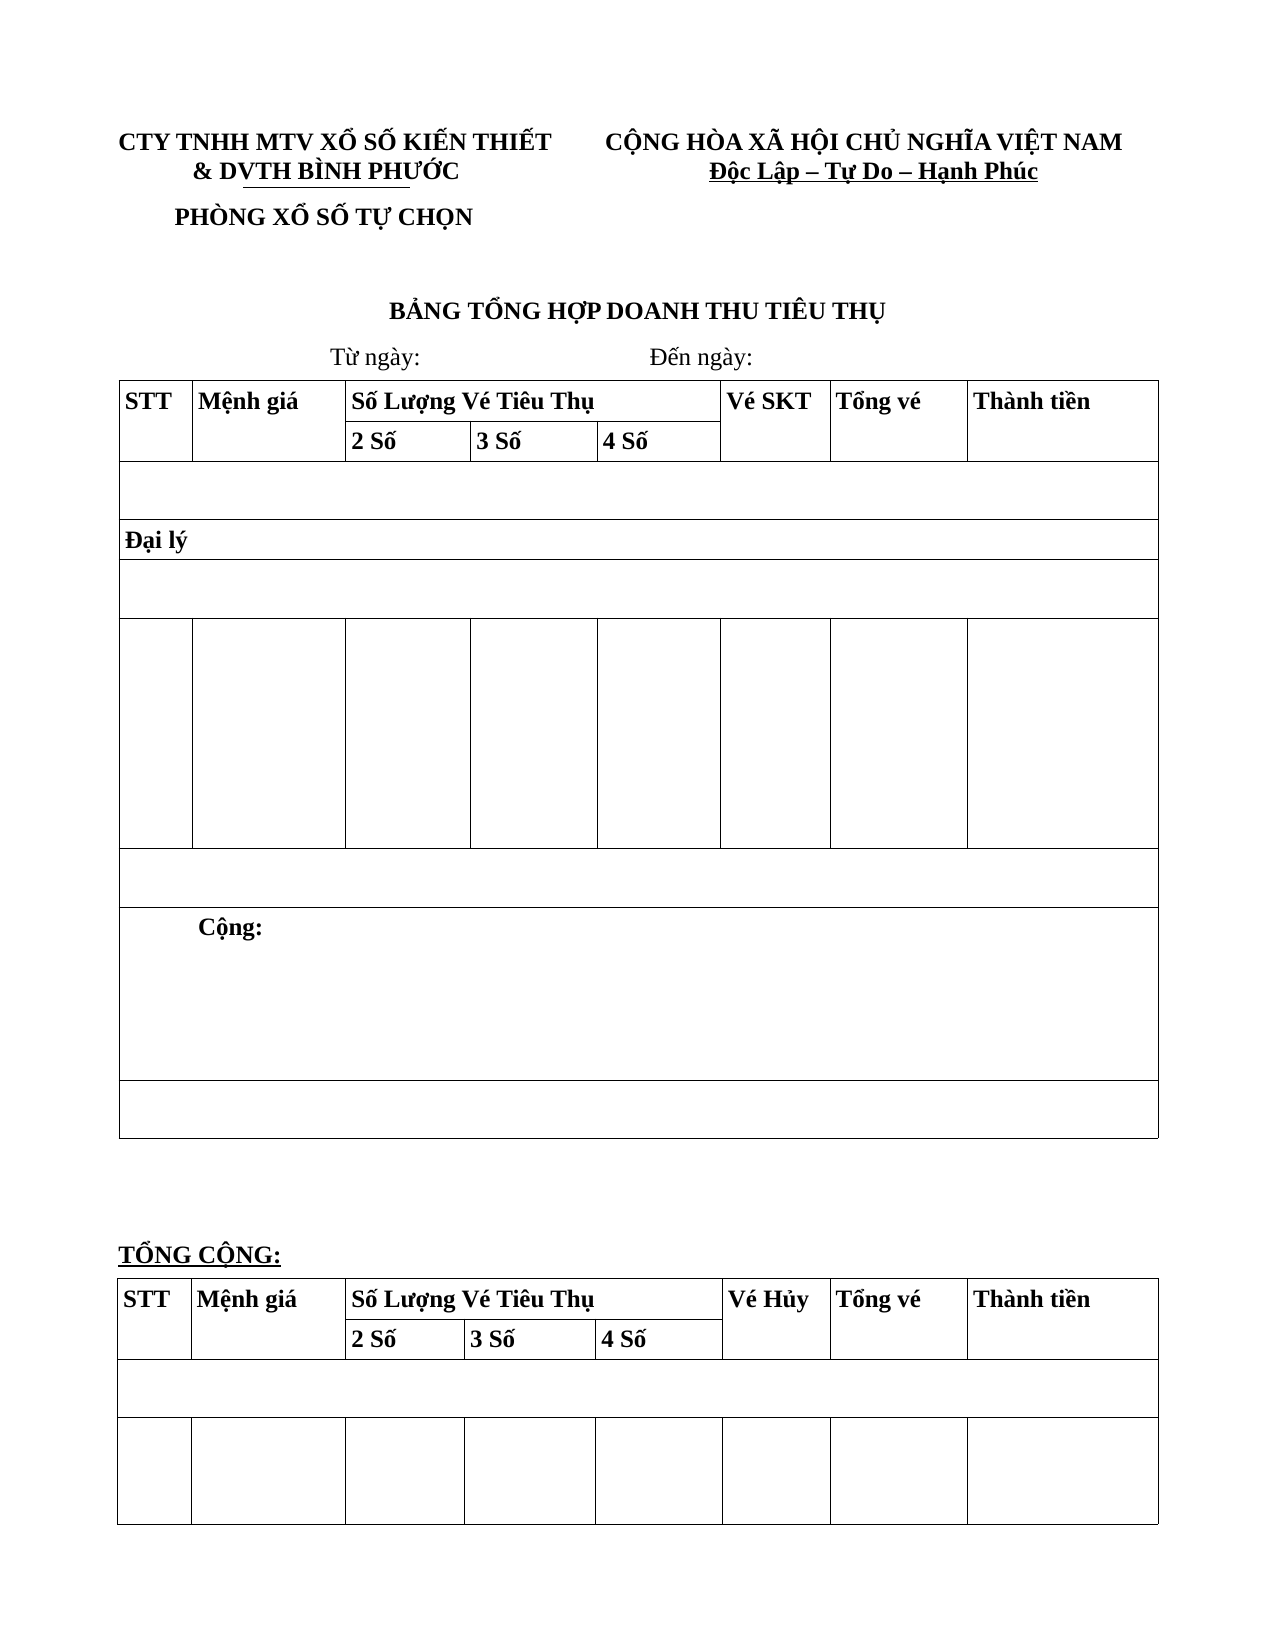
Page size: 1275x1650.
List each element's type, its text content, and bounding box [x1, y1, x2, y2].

table_cell <for each="dl in get_dai_ly()"> [120, 462, 1158, 519]
table_cell <get_line_tong( menhgia)['thanhtien']> [968, 1418, 1158, 1524]
text TỔNG CỘNG: [118, 1240, 1157, 1269]
table_cell Cộng: [192, 908, 345, 1080]
table_cell 2 Số [346, 1320, 464, 1359]
table_header Thành tiền [968, 1279, 1158, 1359]
table_cell <get_line(dl, menhgia)['tong_ve']> [831, 619, 967, 848]
table_cell 4 Số [598, 422, 720, 461]
table_cell <get_line_tong( menhgia)['sl_3']> [465, 1418, 595, 1524]
table_header Vé SKT [721, 381, 830, 461]
table_cell <get_tong(dl)['tong_sai_kythuat']> [720, 908, 830, 1080]
table_cell <get_tong(dl)['sl_3']> [470, 908, 597, 1080]
table_header Thành tiền [968, 381, 1158, 461]
table_cell <get_line(dl, menhgia)['sl_2']> [346, 619, 470, 848]
table_cell <menhgia.name_template> [192, 1418, 345, 1524]
text CTY TNHH MTV XỔ SỐ KIẾN THIẾT CỘNG HÒA XÃ HỘI CHỦ NGHĨA VIỆT NAM & DVTH BÌNH PHƯỚC Độc Lập – Tự Do – Hạnh Phúc [118, 127, 1157, 184]
table_cell [120, 908, 192, 1080]
table_header Số Lượng Vé Tiêu Thụ [346, 1279, 722, 1318]
table_cell <get_line(dl, menhgia)['tong_sai_kythuat']> [721, 619, 830, 848]
table_cell <get_tong(dl)['sl_4']> [597, 908, 720, 1080]
table_header Tổng vé [831, 1279, 967, 1359]
table_header STT [120, 381, 192, 461]
table_cell <get_line_tong( menhgia)['tong_sai_kythuat']> [723, 1418, 830, 1524]
table_cell <get_line_tong( menhgia)['sl_4']> [596, 1418, 722, 1524]
table_cell </for> [120, 849, 1158, 907]
table_cell Đại lý <dl.ma_daily> <dl.name> [120, 520, 1158, 559]
table_cell <get_tong(dl)['sl_2']> [345, 908, 470, 1080]
text Từ ngày: <get_date_from()> Đến ngày: <get_date_to()> [118, 342, 1157, 371]
table_cell </for> [120, 1081, 1158, 1138]
text PHÒNG XỔ SỐ TỰ CHỌN [118, 202, 1157, 231]
table_cell [120, 619, 192, 848]
table_cell <menhgia.name_template> [193, 619, 345, 848]
table_cell <get_line_tong( menhgia)['tong_ve']> [831, 1418, 967, 1524]
table_cell <get_line_tong( menhgia)['sl_2']> [346, 1418, 464, 1524]
table_header Mệnh giá [193, 381, 345, 461]
table_cell <for each="menhgia in get_menh_gia()"> [118, 1360, 1158, 1417]
table_header Tổng vé [831, 381, 967, 461]
text BẢNG TỔNG HỢP DOANH THU TIÊU THỤ [118, 296, 1157, 324]
table_cell <get_line(dl, menhgia)['thanhtien']> [968, 619, 1158, 848]
table_cell <get_line(dl, menhgia)['sl_4']> [598, 619, 720, 848]
table_cell 3 Số [471, 422, 597, 461]
table_header Vé Hủy [723, 1279, 830, 1359]
table_cell 4 Số [596, 1320, 722, 1359]
table_cell <get_line(dl, menhgia)['sl_3']> [471, 619, 597, 848]
table_cell 3 Số [465, 1320, 595, 1359]
table_header STT [118, 1279, 191, 1359]
table_header Số Lượng Vé Tiêu Thụ [346, 381, 720, 421]
table_header Mệnh giá [192, 1279, 345, 1359]
table_cell <for each="menhgia in get_menh_gia()"> [120, 560, 1158, 618]
table_cell 2 Số [346, 422, 470, 461]
table_cell <get_tong(dl)['tong_ve']> [830, 908, 967, 1080]
table_cell <get_tong(dl)['thanhtien']> [967, 908, 1158, 1080]
table_cell [118, 1418, 191, 1524]
